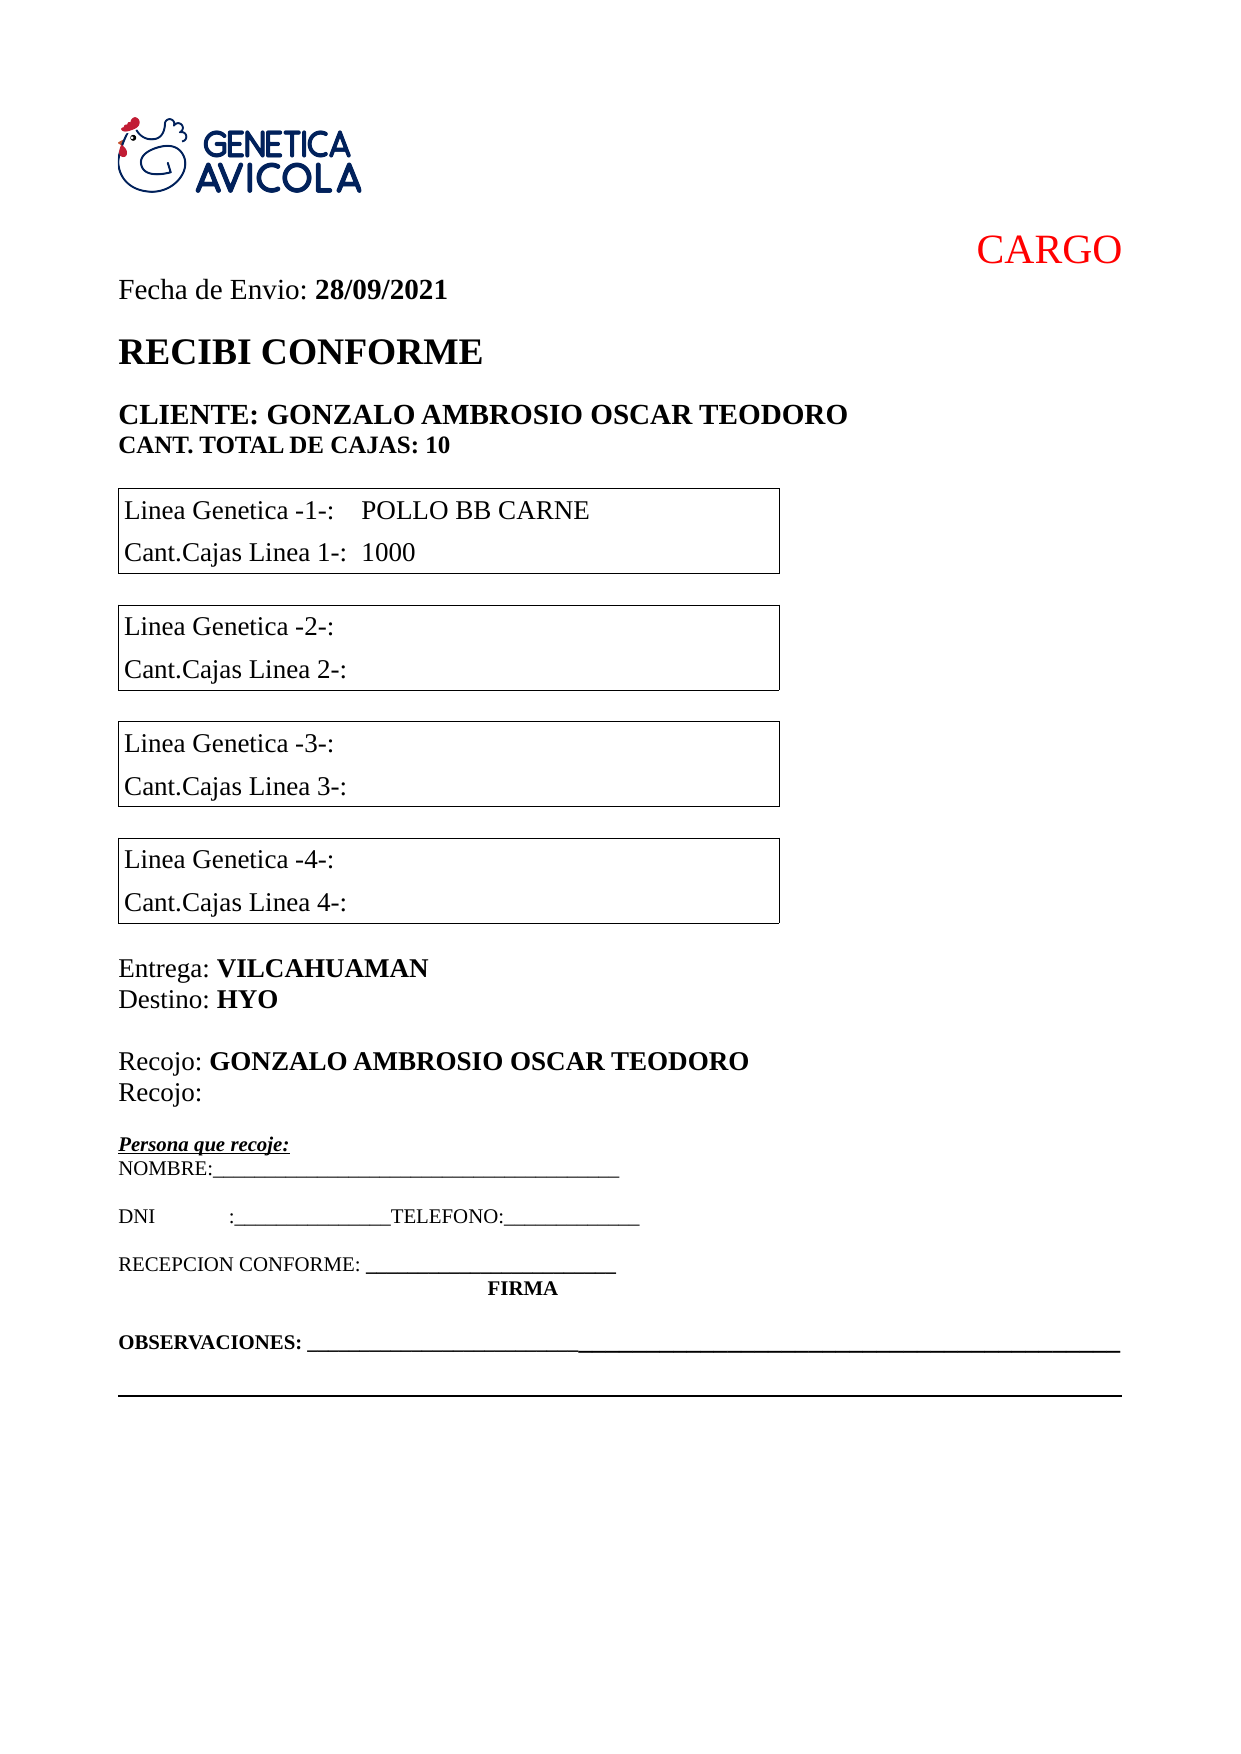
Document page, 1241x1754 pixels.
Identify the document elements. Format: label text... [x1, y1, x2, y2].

table_cell [356, 839, 779, 880]
picture [117, 117, 362, 193]
table_cell [356, 722, 779, 764]
table_cell [118, 574, 356, 604]
table_cell Linea Genetica -2-: [119, 606, 356, 647]
text Fecha de Envio: 28/09/2021 [118, 272, 1122, 306]
table_cell 1000 [356, 531, 779, 573]
table_header POLLO BB CARNE [356, 489, 779, 531]
text RECEPCION CONFORME: ________________________ [118, 1252, 1122, 1276]
text Recojo: [118, 1076, 1122, 1108]
table_cell [118, 807, 356, 838]
text OBSERVACIONES: __________________________________________________________________ [118, 1324, 1122, 1355]
table_cell [356, 574, 779, 604]
table_cell [356, 606, 779, 647]
table_cell [356, 647, 779, 690]
text Recojo: GONZALO AMBROSIO OSCAR TEODORO [118, 1045, 1122, 1076]
text NOMBRE:_______________________________________ [118, 1156, 1122, 1180]
text Persona que recoje: [118, 1132, 1122, 1156]
text FIRMA [118, 1276, 1122, 1300]
text Destino: HYO [118, 983, 1122, 1014]
table_cell Cant.Cajas Linea 4-: [119, 880, 356, 923]
table_cell [356, 880, 779, 923]
table_cell [356, 691, 779, 721]
table_header Linea Genetica -1-: [119, 489, 356, 531]
table_cell [118, 691, 356, 721]
table_cell [356, 764, 779, 806]
text CARGO [118, 224, 1122, 272]
table_cell Cant.Cajas Linea 3-: [119, 764, 356, 806]
table_cell Linea Genetica -4-: [119, 839, 356, 880]
text Entrega: VILCAHUAMAN [118, 952, 1122, 983]
table_cell Cant.Cajas Linea 2-: [119, 647, 356, 690]
text CANT. TOTAL DE CAJAS: 10 [118, 431, 1122, 459]
text RECIBI CONFORME [118, 330, 1122, 373]
text DNI :_______________TELEFONO:_____________ [118, 1204, 1122, 1228]
text CLIENTE: GONZALO AMBROSIO OSCAR TEODORO [118, 397, 1122, 431]
table_cell Cant.Cajas Linea 1-: [119, 531, 356, 573]
table_cell Linea Genetica -3-: [119, 722, 356, 764]
table_cell [356, 807, 779, 838]
